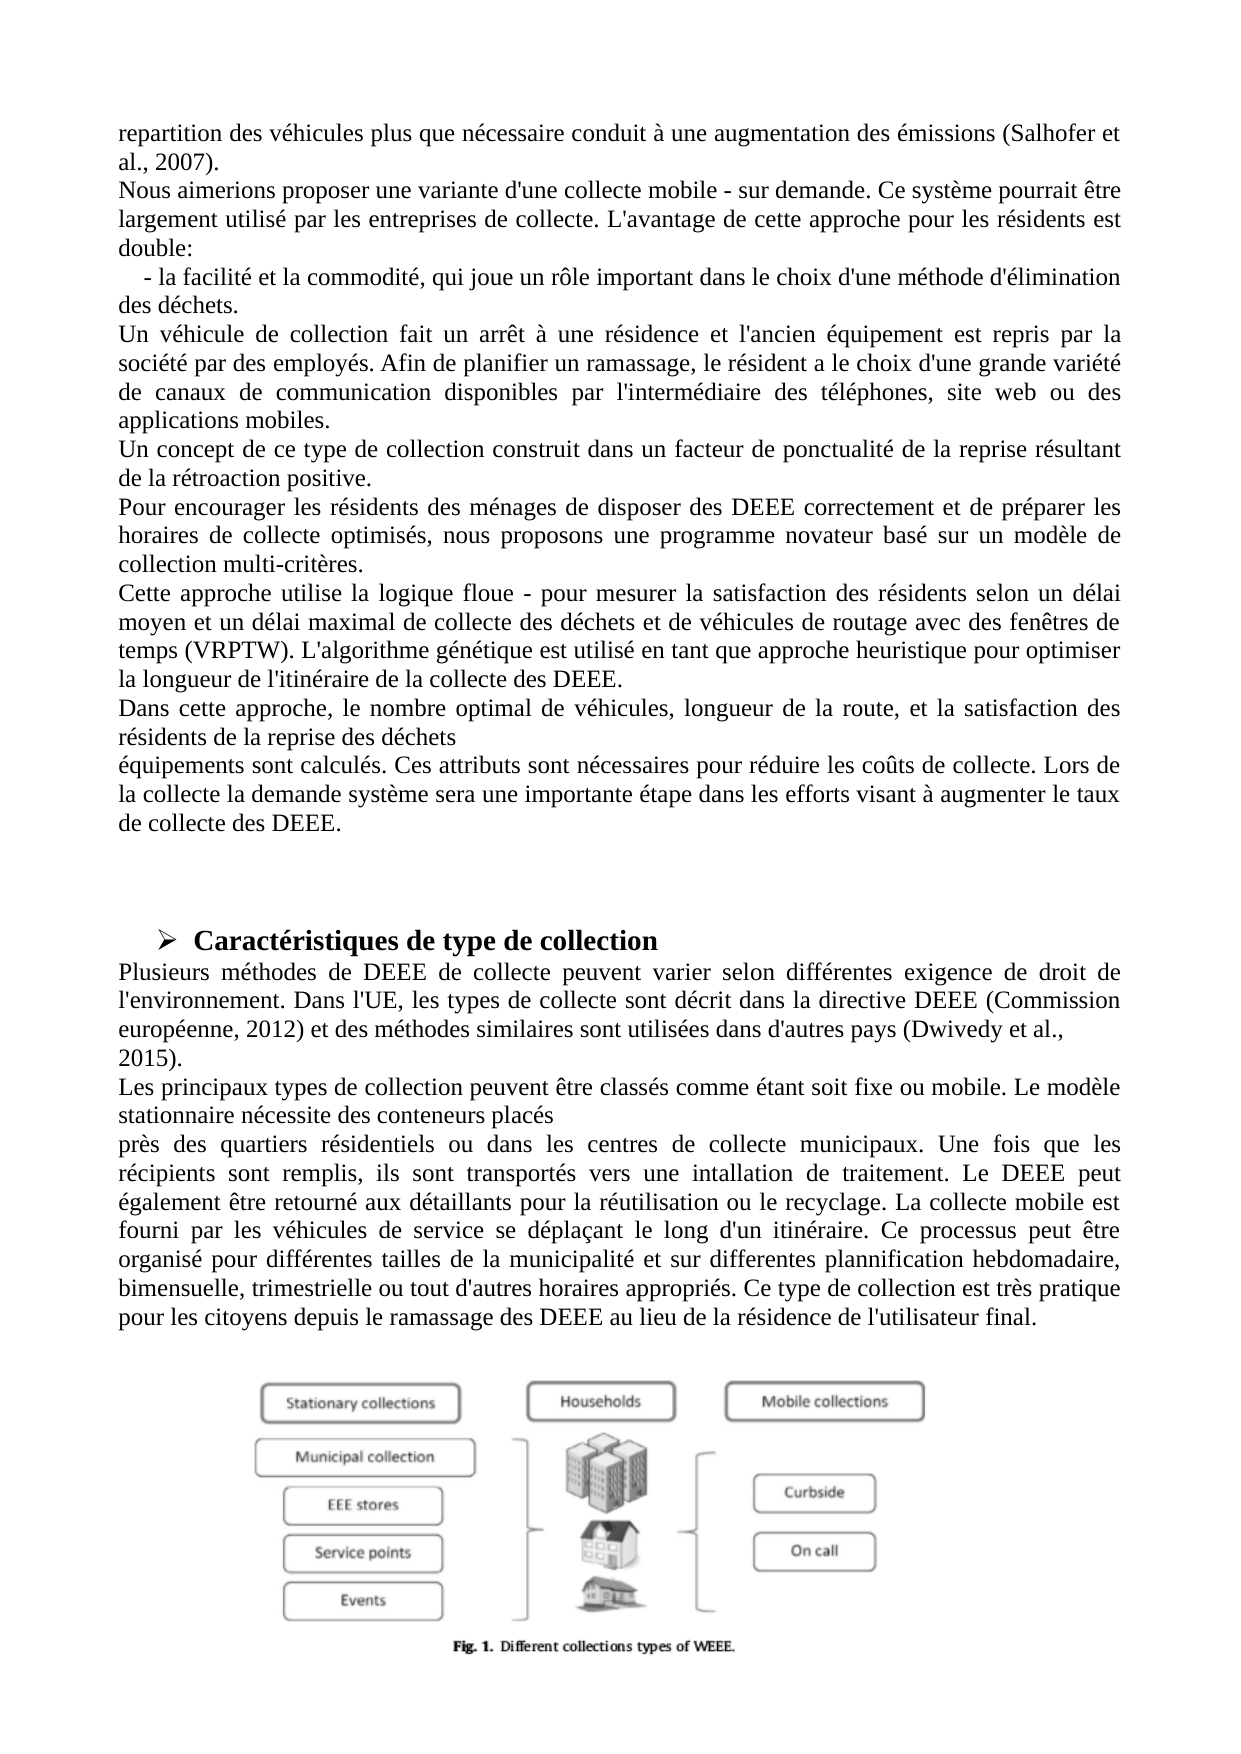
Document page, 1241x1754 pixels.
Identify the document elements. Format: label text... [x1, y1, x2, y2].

text Un véhicule de collection fait un arrêt à une résidence et l'ancien équipement est repris par la société par des employés. Afin de planifier un ramassage, le résident a le choix d'une grande variété de canaux de communication disponibles par l'intermédiaire des téléphones, site web ou des applications mobiles. [118, 319, 1122, 434]
text - la facilité et la commodité, qui joue un rôle important dans le choix d'une méthode d'élimination des déchets. [118, 262, 1122, 319]
text Nous aimerions proposer une variante d'une collecte mobile - sur demande. Ce système pourrait être largement utilisé par les entreprises de collecte. L'avantage de cette approche pour les résidents est double: [118, 176, 1122, 262]
text Pour encourager les résidents des ménages de disposer des DEEE correctement et de préparer les horaires de collecte optimisés, nous proposons une programme novateur basé sur un modèle de collection multi-critères. [118, 492, 1122, 578]
text Cette approche utilise la logique floue - pour mesurer la satisfaction des résidents selon un délai moyen et un délai maximal de collecte des déchets et de véhicules de routage avec des fenêtres de temps (VRPTW). L'algorithme génétique est utilisé en tant que approche heuristique pour optimiser la longueur de l'itinéraire de la collecte des DEEE. [118, 578, 1122, 693]
text équipements sont calculés. Ces attributs sont nécessaires pour réduire les coûts de collecte. Lors de la collecte la demande système sera une importante étape dans les efforts visant à augmenter le taux de collecte des DEEE. [118, 751, 1122, 837]
picture [248, 1378, 936, 1658]
text 2015). [118, 1043, 1122, 1072]
text repartition des véhicules plus que nécessaire conduit à une augmentation des émissions (Salhofer et al., 2007). [118, 118, 1122, 176]
text Les principaux types de collection peuvent être classés comme étant soit fixe ou mobile. Le modèle stationnaire nécessite des conteneurs placés [118, 1072, 1122, 1129]
text Dans cette approche, le nombre optimal de véhicules, longueur de la route, et la satisfaction des résidents de la reprise des déchets [118, 693, 1122, 751]
list Caractéristiques de type de collection [156, 923, 1122, 957]
text près des quartiers résidentiels ou dans les centres de collecte municipaux. Une fois que les récipients sont remplis, ils sont transportés vers une intallation de traitement. Le DEEE peut également être retourné aux détaillants pour la réutilisation ou le recyclage. La collecte mobile est fourni par les véhicules de service se déplaçant le long d'un itinéraire. Ce processus peut être organisé pour différentes tailles de la municipalité et sur differentes plannification hebdomadaire, bimensuelle, trimestrielle ou tout d'autres horaires appropriés. Ce type de collection est très pratique pour les citoyens depuis le ramassage des DEEE au lieu de la résidence de l'utilisateur final. [118, 1129, 1122, 1331]
text Un concept de ce type de collection construit dans un facteur de ponctualité de la reprise résultant de la rétroaction positive. [118, 434, 1122, 492]
text Plusieurs méthodes de DEEE de collecte peuvent varier selon différentes exigence de droit de l'environnement. Dans l'UE, les types de collecte sont décrit dans la directive DEEE (Commission européenne, 2012) et des méthodes similaires sont utilisées dans d'autres pays (Dwivedy et al., [118, 957, 1122, 1043]
